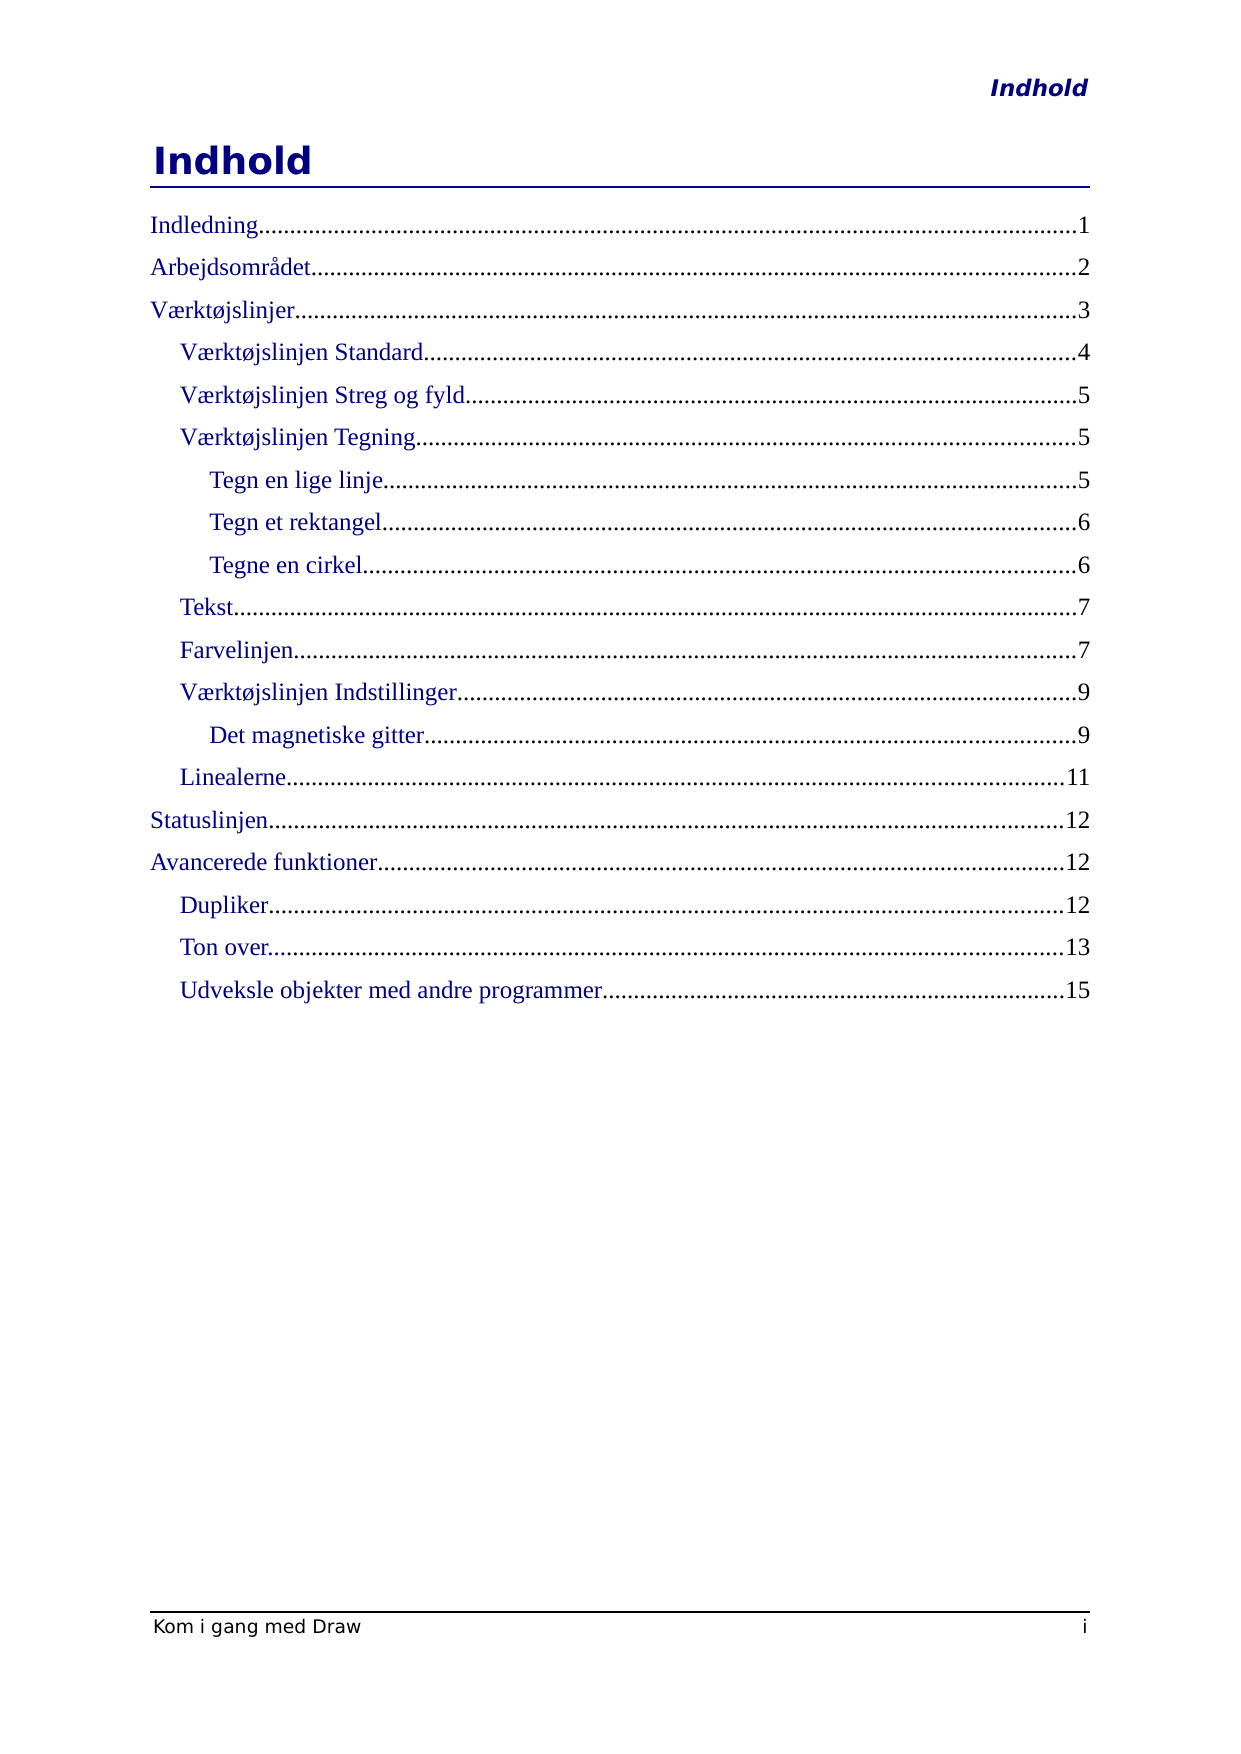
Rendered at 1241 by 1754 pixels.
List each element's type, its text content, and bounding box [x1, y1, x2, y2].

text Tegn en lige linje 5 [209, 466, 1090, 493]
text Tegne en cirkel 6 [209, 551, 1090, 578]
text Indledning 1 [150, 211, 1090, 238]
text Udveksle objekter med andre programmer 15 [179, 976, 1090, 1003]
text Dupliker 12 [179, 891, 1090, 918]
text Indhold [150, 137, 1090, 186]
text Avancerede funktioner 12 [150, 848, 1090, 876]
text Værktøjslinjen Streg og fyld 5 [179, 381, 1090, 408]
text Tegn et rektangel 6 [209, 508, 1090, 536]
text Arbejdsområdet 2 [150, 253, 1090, 281]
text Værktøjslinjen Indstillinger 9 [179, 678, 1090, 706]
text Ton over... 13 [179, 933, 1090, 961]
text Farvelinjen 7 [179, 636, 1090, 663]
text Værktøjslinjer 3 [150, 296, 1090, 323]
text Tekst 7 [179, 593, 1090, 621]
text Værktøjslinjen Standard 4 [179, 338, 1090, 366]
text Det magnetiske gitter 9 [209, 721, 1090, 748]
text Værktøjslinjen Tegning 5 [179, 423, 1090, 451]
text Linealerne 11 [179, 763, 1090, 791]
text Statuslinjen 12 [150, 806, 1090, 833]
